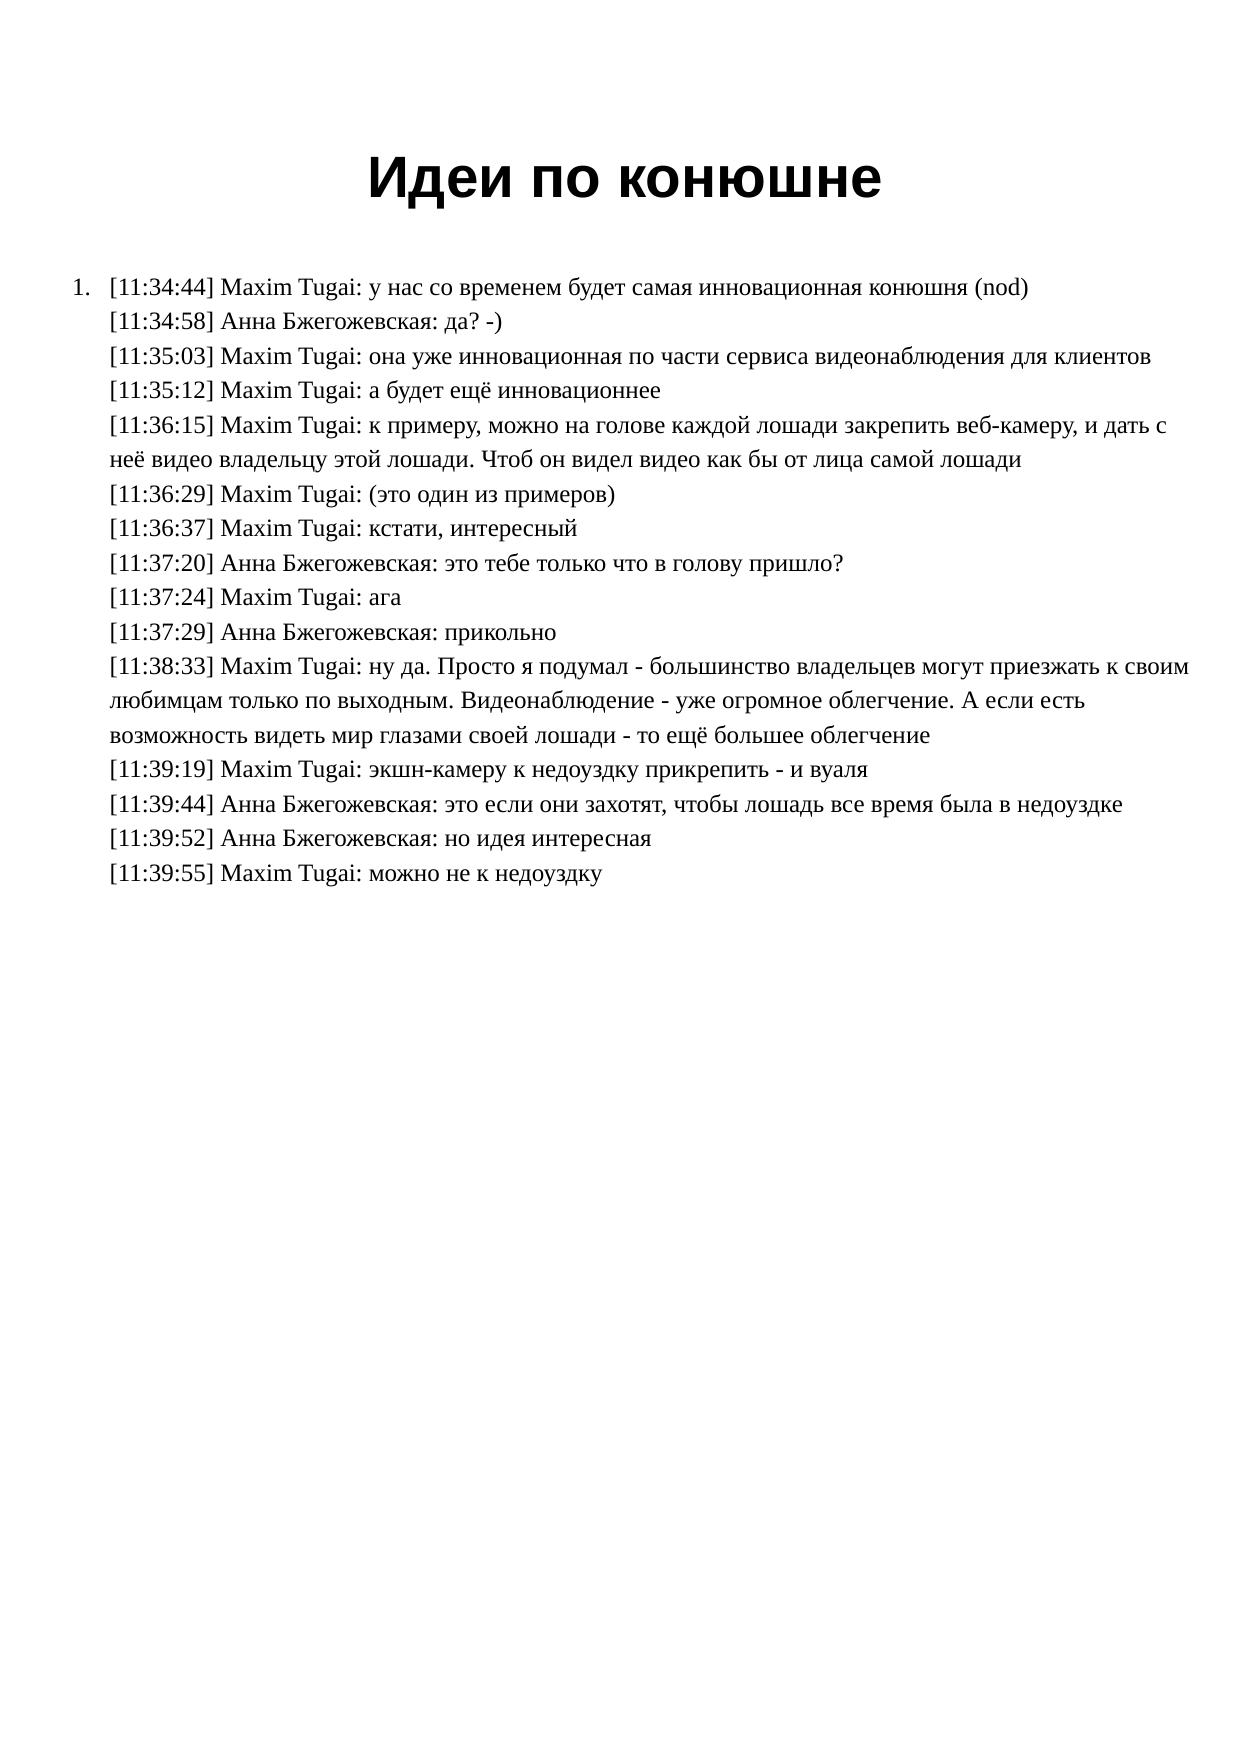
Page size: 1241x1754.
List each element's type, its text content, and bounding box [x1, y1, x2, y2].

title Идеи по конюшне [53, 143, 1196, 210]
list [11:34:44] Maxim Tugai: у нас со временем будет самая инновационная конюшня (nod) [11:34:58] Анна Бжегожевская: да? -) [11:35:03] Maxim Tugai: она уже инновационная по части сервиса видеонаблюдения для клиентов [11:35:12] Maxim Tugai: а будет ещё инновационнее [11:36:15] Maxim Tugai: к примеру, можно на голове каждой лошади закрепить веб-камеру, и дать с неё видео владельцу этой лошади. Чтоб он видел видео как бы от лица самой лошади [11:36:29] Maxim Tugai: (это один из примеров) [11:36:37] Maxim Tugai: кстати, интересный [11:37:20] Анна Бжегожевская: это тебе только что в голову пришло? [11:37:24] Maxim Tugai: ага [11:37:29] Анна Бжегожевская: прикольно [11:38:33] Maxim Tugai: ну да. Просто я подумал - большинство владельцев могут приезжать к своим любимцам только по выходным. Видеонаблюдение - уже огромное облегчение. А если есть возможность видеть мир глазами своей лошади - то ещё большее облегчение [11:39:19] Maxim Tugai: экшн-камеру к недоуздку прикрепить - и вуаля [11:39:44] Анна Бжегожевская: это если они захотят, чтобы лошадь все время была в недоуздке [11:39:52] Анна Бжегожевская: но идея интересная [11:39:55] Maxim Tugai: можно не к недоуздку [72, 272, 1196, 887]
